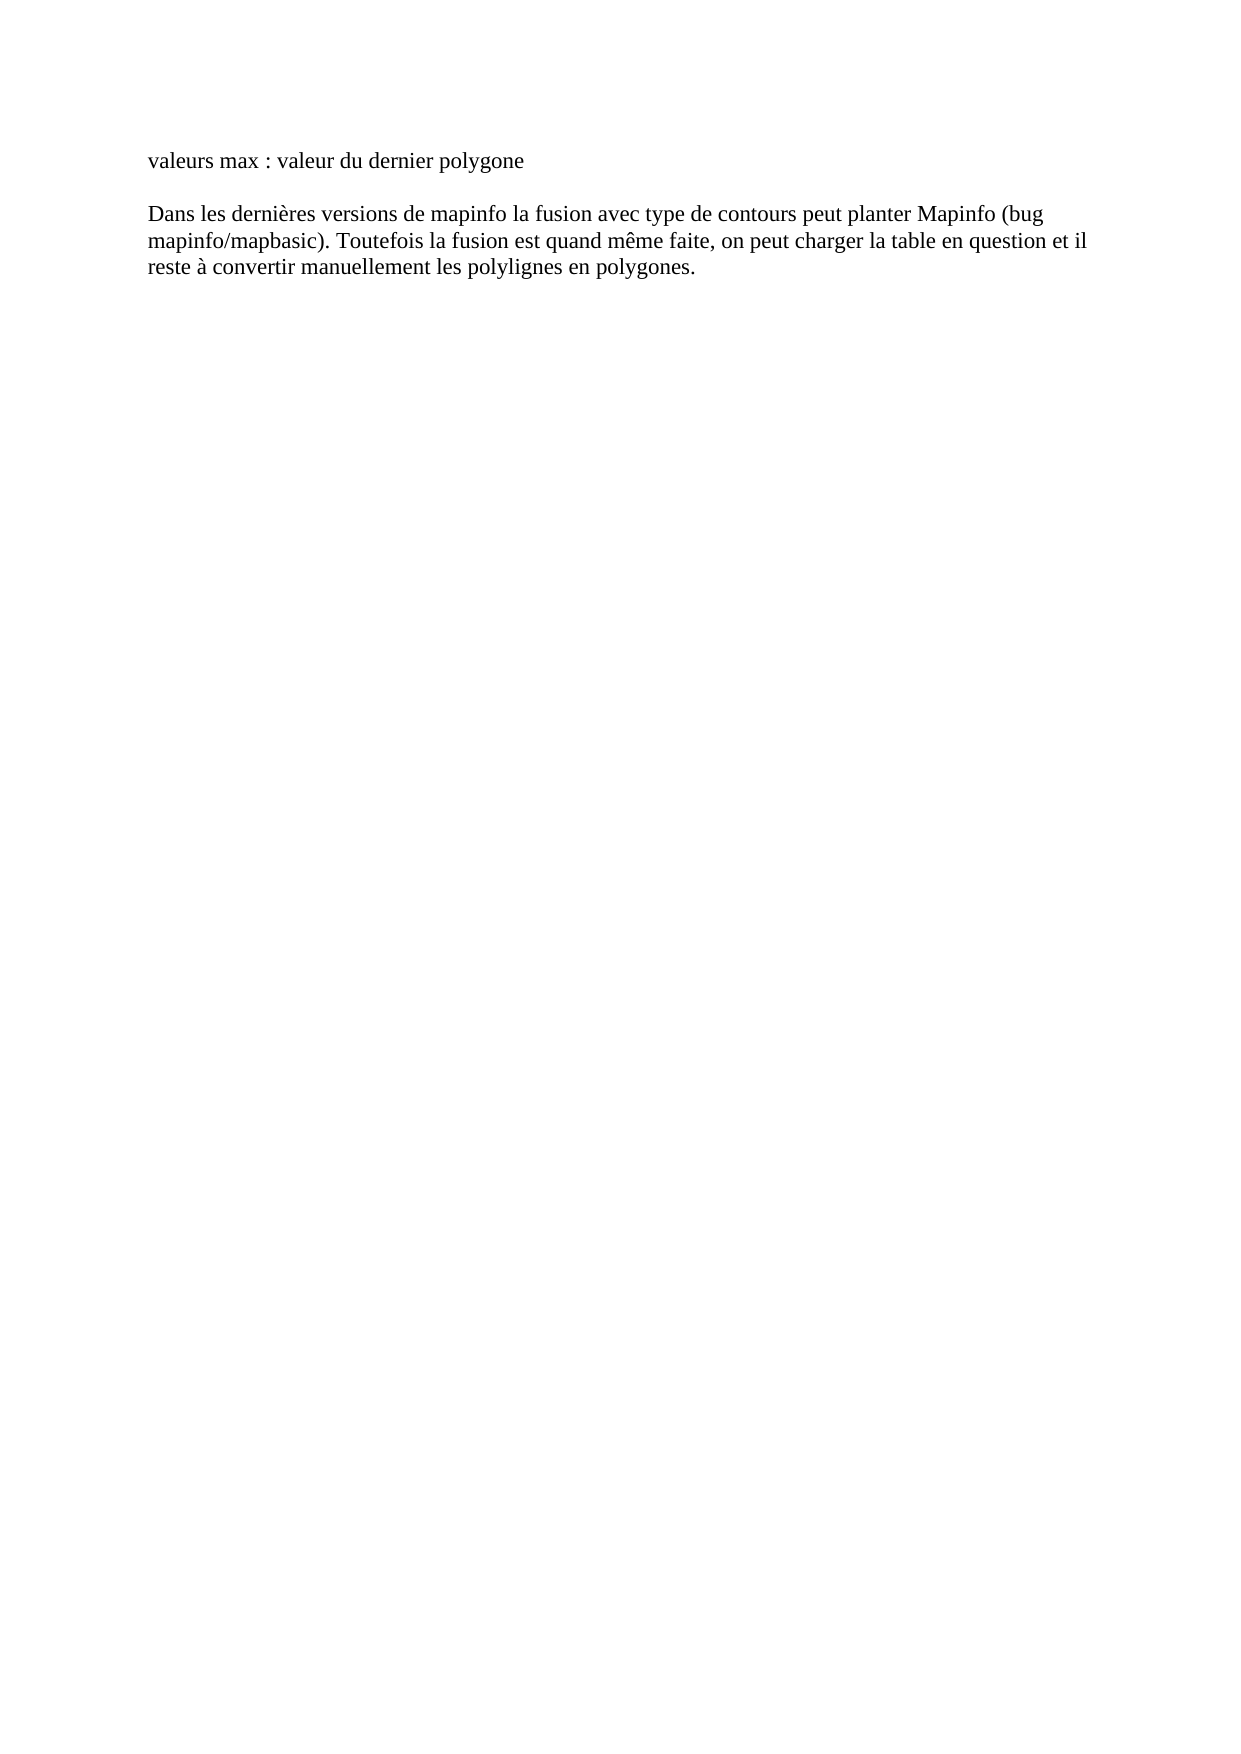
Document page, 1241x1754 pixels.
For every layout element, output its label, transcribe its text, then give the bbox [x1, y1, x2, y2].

text Dans les dernières versions de mapinfo la fusion avec type de contours peut planter Mapinfo (bug mapinfo/mapbasic). Toutefois la fusion est quand même faite, on peut charger la table en question et il reste à convertir manuellement les polylignes en polygones. [148, 200, 1093, 279]
text valeurs max : valeur du dernier polygone [148, 148, 1093, 174]
